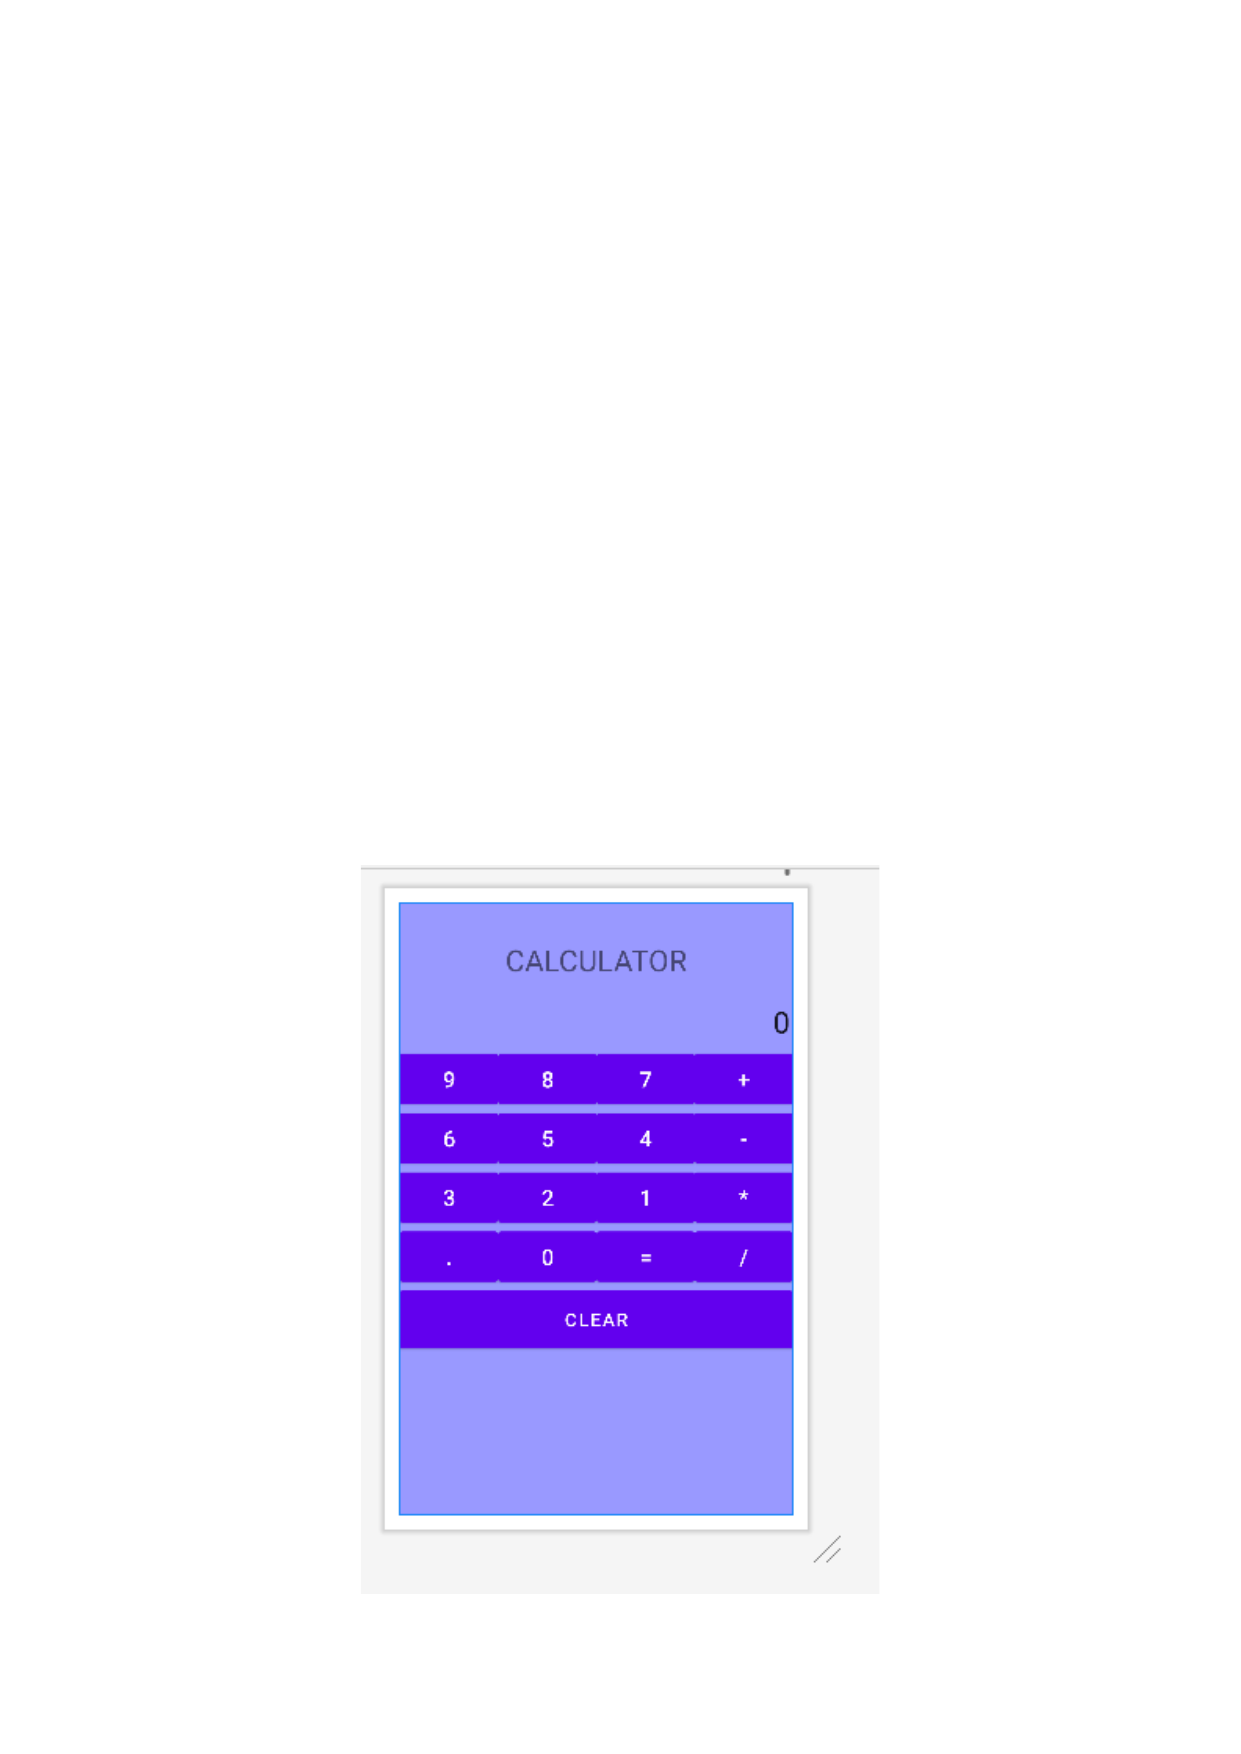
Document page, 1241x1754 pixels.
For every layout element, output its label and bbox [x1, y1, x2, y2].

picture [360, 865, 880, 1594]
